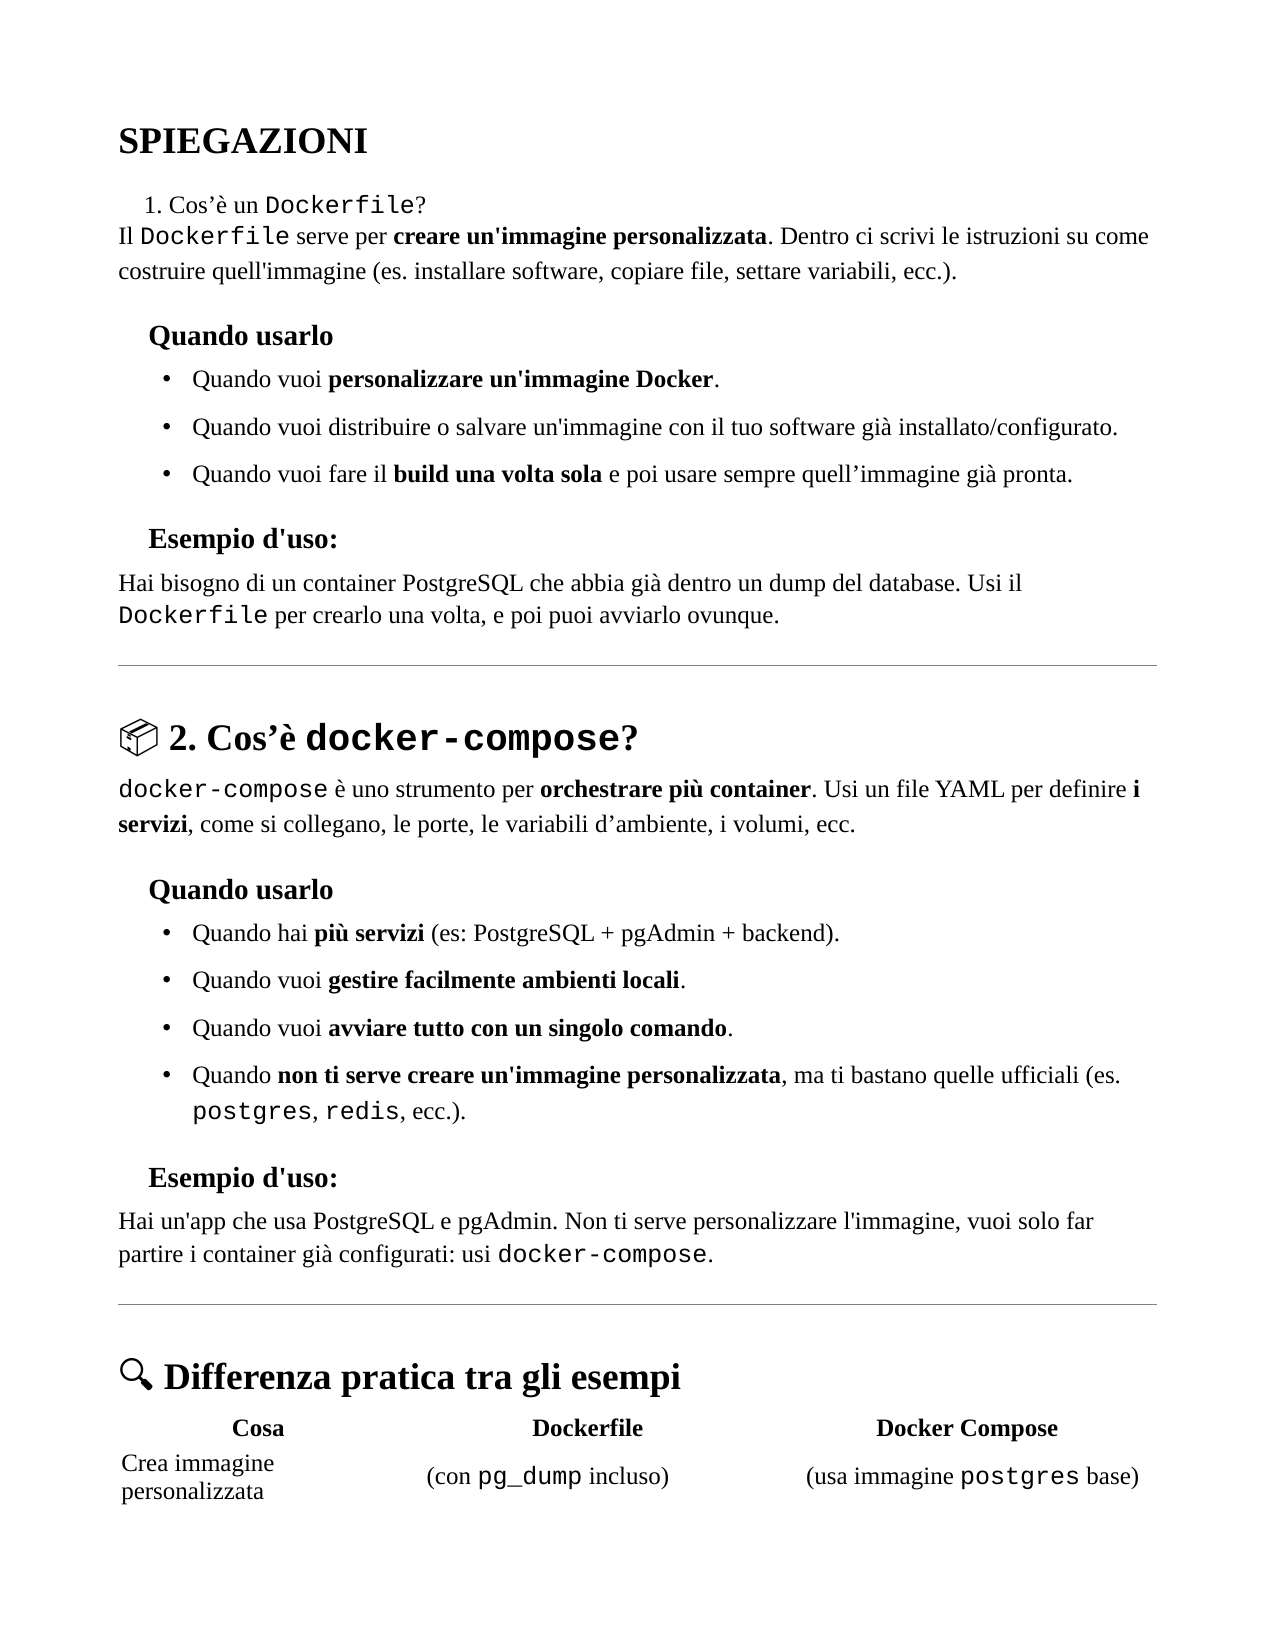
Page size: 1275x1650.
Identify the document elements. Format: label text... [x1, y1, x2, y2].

list Quando hai più servizi (es: PostgreSQL + pgAdmin + backend). [162, 918, 1157, 947]
table_header Cosa [118, 1410, 398, 1445]
text docker-compose è uno strumento per orchestrare più container. Usi un file YAML per definire i servizi, come si collegano, le porte, le variabili d’ambiente, i volumi, ecc. [118, 774, 1157, 838]
table_header Docker Compose [777, 1410, 1157, 1445]
table_cell Crea immagine personalizzata [118, 1445, 398, 1508]
subtitle ✅ Quando usarlo [118, 872, 1157, 905]
subtitle 🔍 Differenza pratica tra gli esempi [118, 1354, 1157, 1398]
table_cell ❌ (usa immagine postgres base) [777, 1445, 1157, 1508]
list Quando vuoi personalizzare un'immagine Docker. [162, 364, 1157, 393]
list Quando non ti serve creare un'immagine personalizzata, ma ti bastano quelle ufficiali (es. postgres, redis, ecc.). [162, 1061, 1157, 1127]
subtitle 📦 2. Cos’è docker-compose? [118, 716, 1157, 762]
list Quando vuoi gestire facilmente ambienti locali. [162, 965, 1157, 994]
table_header Dockerfile [398, 1410, 777, 1445]
list Quando vuoi fare il build una volta sola e poi usare sempre quell’immagine già pronta. [162, 459, 1157, 488]
text Hai un'app che usa PostgreSQL e pgAdmin. Non ti serve personalizzare l'immagine, vuoi solo far partire i container già configurati: usi docker-compose. [118, 1206, 1157, 1270]
subtitle 🧱 Esempio d'uso: [118, 522, 1157, 555]
text SPIEGAZIONI 🚧 1. Cos’è un Dockerfile? [118, 118, 1157, 221]
list Quando vuoi distribuire o salvare un'immagine con il tuo software già installato/configurato. [162, 412, 1157, 441]
text Il Dockerfile serve per creare un'immagine personalizzata. Dentro ci scrivi le istruzioni su come costruire quell'immagine (es. installare software, copiare file, settare variabili, ecc.). [118, 221, 1157, 285]
subtitle 🧱 Esempio d'uso: [118, 1160, 1157, 1194]
subtitle ✅ Quando usarlo [118, 318, 1157, 352]
list Quando vuoi avviare tutto con un singolo comando. [162, 1013, 1157, 1042]
text Hai bisogno di un container PostgreSQL che abbia già dentro un dump del database. Usi il Dockerfile per crearlo una volta, e poi puoi avviarlo ovunque. [118, 568, 1157, 631]
table_cell ✅ (con pg_dump incluso) [398, 1445, 777, 1508]
